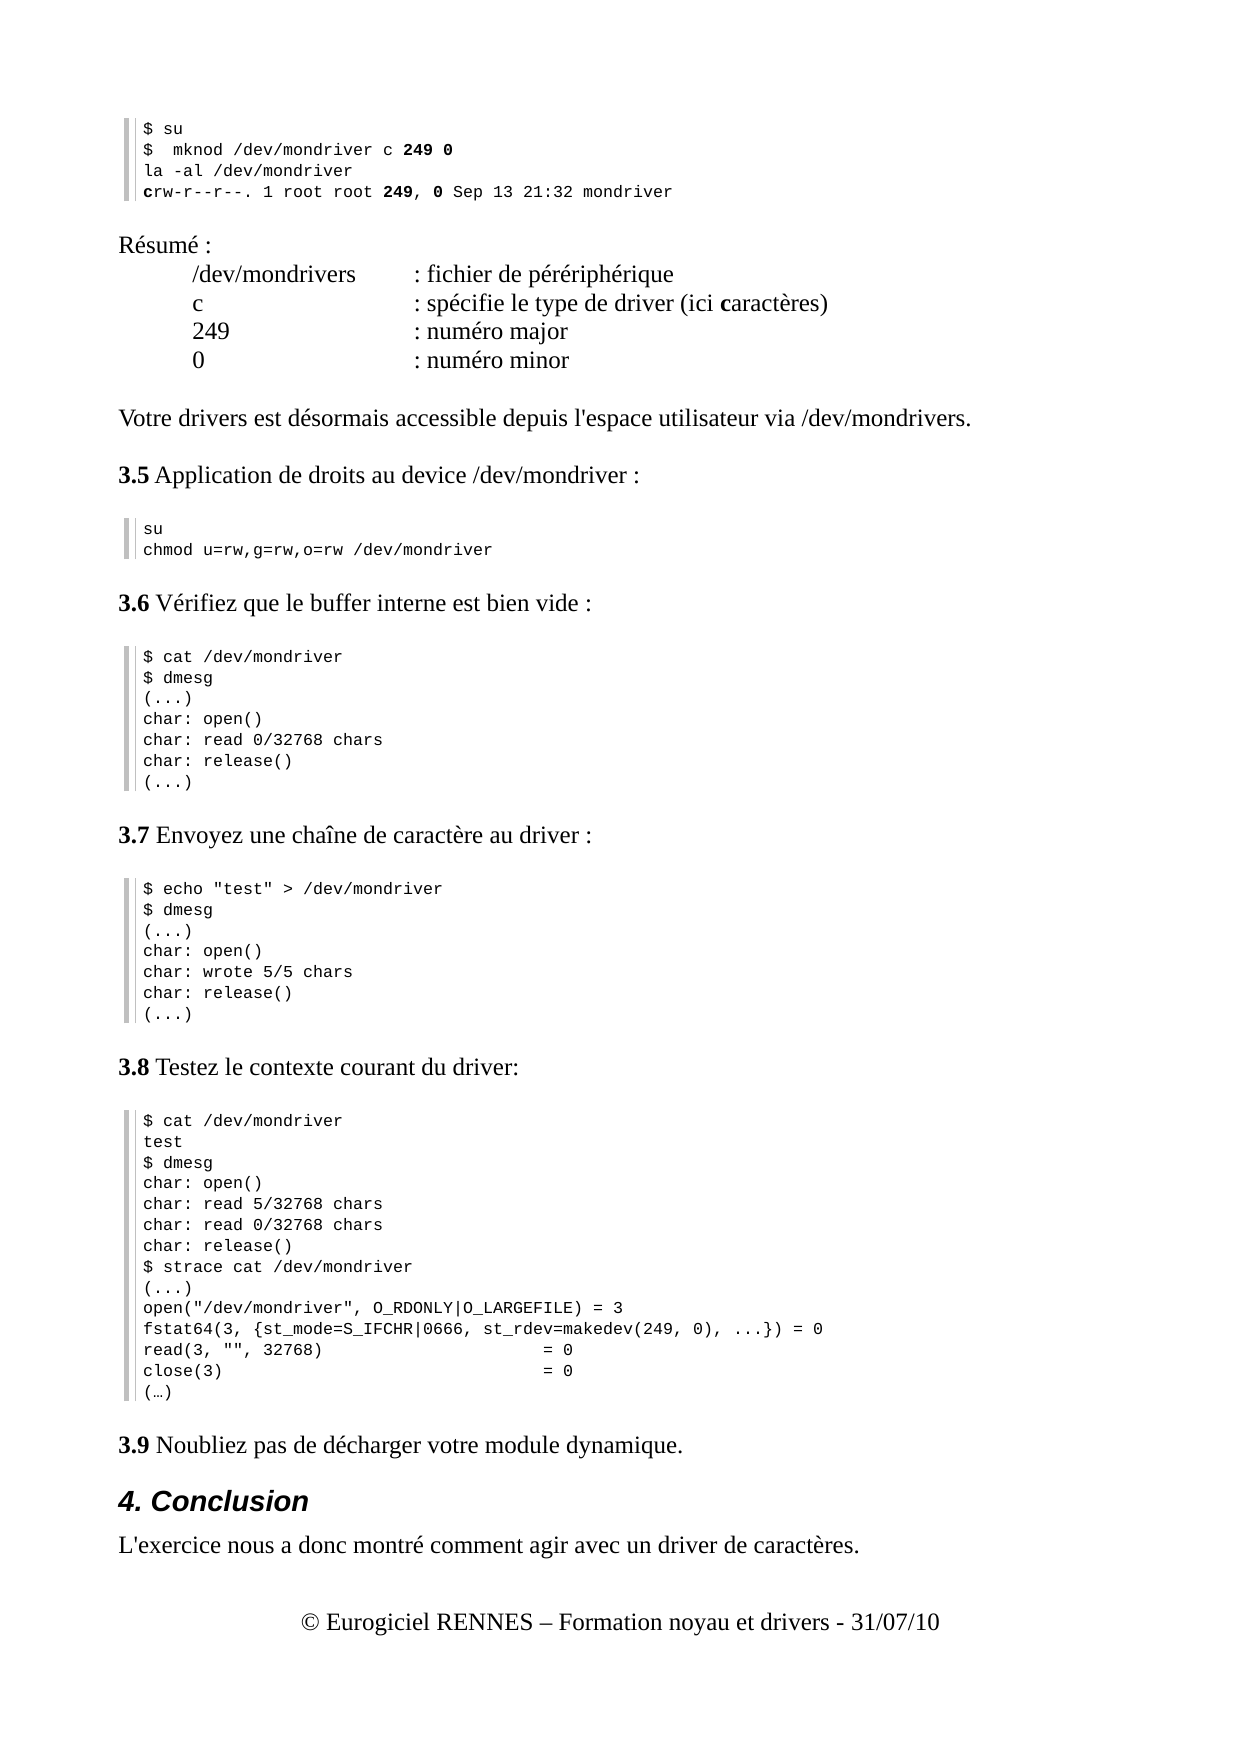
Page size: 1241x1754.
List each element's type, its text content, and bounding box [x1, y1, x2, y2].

text char: open() [136, 1172, 1063, 1193]
text [129, 1131, 135, 1151]
text $ dmesg [136, 898, 1063, 919]
text (...) [136, 771, 1063, 791]
text (…) [136, 1381, 1063, 1401]
text c : spécifie le type de driver (ici caractères) [118, 288, 1122, 316]
text test [136, 1131, 1063, 1151]
text char: read 5/32768 chars [136, 1193, 1063, 1214]
text crw-r--r--. 1 root root 249, 0 Sep 13 21:32 mondriver [136, 181, 1063, 201]
text [129, 1003, 135, 1023]
text 3.7 Envoyez une chaîne de caractère au driver : [118, 820, 1122, 849]
text [129, 518, 135, 538]
text [129, 118, 135, 139]
text su [136, 518, 1063, 538]
text /dev/mondrivers : fichier de pérériphérique [118, 259, 1122, 288]
text $ cat /dev/mondriver [136, 1110, 1063, 1131]
text fstat64(3, {st_mode=S_IFCHR|0666, st_rdev=makedev(249, 0), ...}) = 0 [136, 1318, 1063, 1339]
text [129, 919, 135, 940]
text [129, 771, 135, 791]
text la -al /dev/mondriver [136, 160, 1063, 181]
text 3.5 Application de droits au device /dev/mondriver : [118, 460, 1122, 489]
text Résumé : [118, 230, 1122, 259]
text 3.6 Vérifiez que le buffer interne est bien vide : [118, 588, 1122, 617]
text (...) [136, 1276, 1063, 1297]
text char: release() [136, 982, 1063, 1003]
text L'exercice nous a donc montré comment agir avec un driver de caractères. [118, 1530, 1122, 1559]
text 249 : numéro major [118, 316, 1122, 345]
text (...) [136, 919, 1063, 940]
text [129, 687, 135, 708]
text char: open() [136, 708, 1063, 729]
text char: release() [136, 1235, 1063, 1256]
text read(3, "", 32768) = 0 [136, 1339, 1063, 1360]
text char: release() [136, 750, 1063, 771]
text Votre drivers est désormais accessible depuis l'espace utilisateur via /dev/mondrivers. [118, 403, 1122, 431]
text chmod u=rw,g=rw,o=rw /dev/mondriver [136, 538, 1063, 559]
text open("/dev/mondriver", O_RDONLY|O_LARGEFILE) = 3 [136, 1297, 1063, 1318]
text $ mknod /dev/mondriver c 249 0 [136, 139, 1063, 160]
text $ su [136, 118, 1063, 139]
text 0 : numéro minor [118, 345, 1122, 374]
text char: read 0/32768 chars [136, 729, 1063, 750]
text char: read 0/32768 chars [136, 1214, 1063, 1235]
text char: open() [136, 940, 1063, 961]
subtitle 4. Conclusion [118, 1484, 1122, 1517]
text char: wrote 5/5 chars [136, 961, 1063, 982]
text close(3) = 0 [136, 1360, 1063, 1381]
text [129, 1381, 135, 1401]
text $ cat /dev/mondriver [136, 646, 1063, 666]
text 3.8 Testez le contexte courant du driver: [118, 1052, 1122, 1081]
text 3.9 Noubliez pas de décharger votre module dynamique. [118, 1430, 1122, 1459]
text (...) [136, 687, 1063, 708]
text $ dmesg [136, 666, 1063, 687]
text $ strace cat /dev/mondriver [136, 1256, 1063, 1276]
text $ echo "test" > /dev/mondriver [136, 878, 1063, 898]
text (...) [136, 1003, 1063, 1023]
text $ dmesg [136, 1151, 1063, 1172]
text [129, 1276, 135, 1297]
